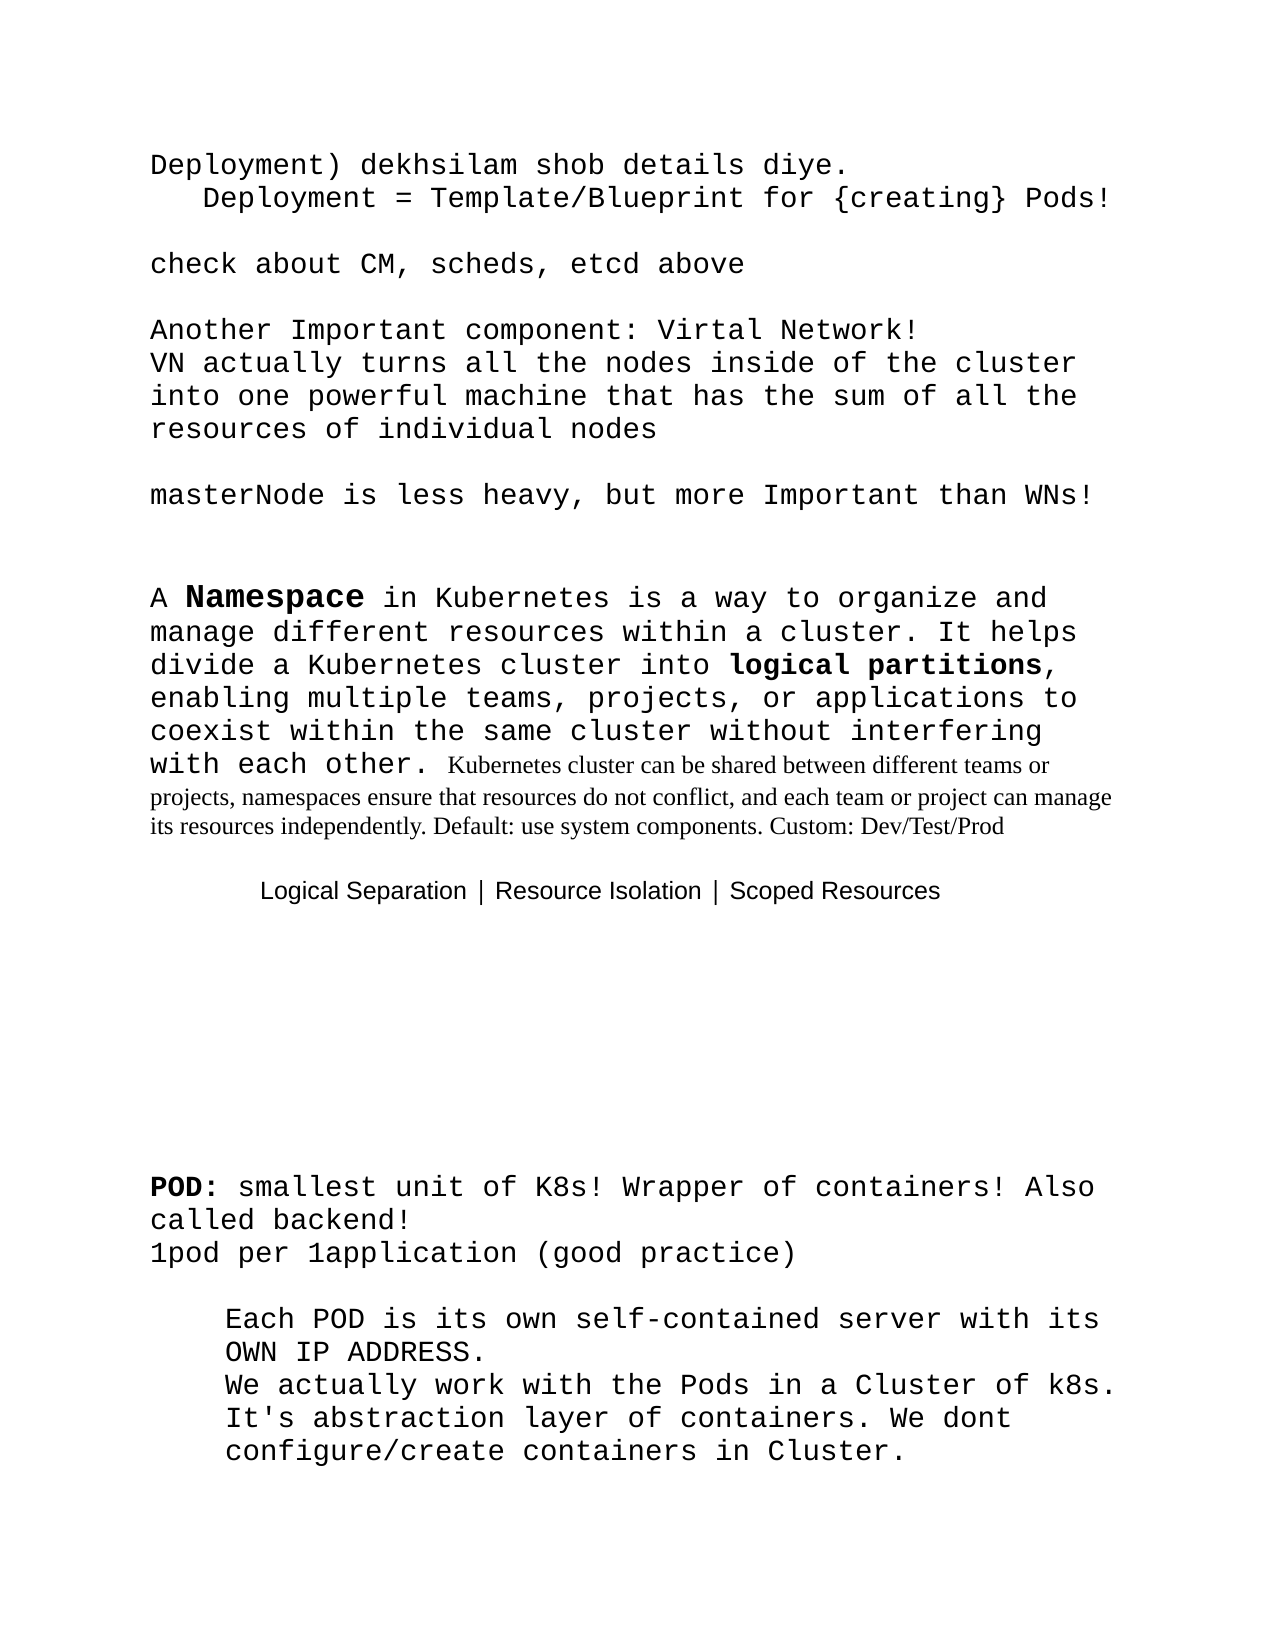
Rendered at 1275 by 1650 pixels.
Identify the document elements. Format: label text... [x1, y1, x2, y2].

text VN actually turns all the nodes inside of the cluster into one powerful machine that has the sum of all the resources of individual nodes [150, 348, 1125, 447]
text Each POD is its own self-contained server with its [150, 1304, 1125, 1337]
text Logical Separation | Resource Isolation | Scoped Resources [150, 873, 1125, 908]
text We actually work with the Pods in a Cluster of k8s. It's abstraction layer of containers. We dont configure/create containers in Cluster. [150, 1371, 1125, 1469]
text Deployment) dekhsilam shob details diye. [150, 150, 1125, 183]
text masterNode is less heavy, but more Important than WNs! [150, 480, 1125, 513]
text 1pod per 1application (good practice) [150, 1238, 1125, 1271]
text POD: smallest unit of K8s! Wrapper of containers! Also called backend! [150, 1172, 1125, 1238]
text Deployment = Template/Blueprint for {creating} Pods! [150, 183, 1125, 216]
text OWN IP ADDRESS. [150, 1337, 1125, 1371]
text check about CM, scheds, etcd above [150, 249, 1125, 282]
text A Namespace in Kubernetes is a way to organize and manage different resources within a cluster. It helps divide a Kubernetes cluster into logical partitions, enabling multiple teams, projects, or applications to coexist within the same cluster without interfering with each other. Kubernetes cluster can be shared between different teams or projects, namespaces ensure that resources do not conflict, and each team or project can manage its resources independently. Default: use system components. Custom: Dev/Test/Prod [150, 579, 1125, 840]
text Another Important component: Virtal Network! [150, 315, 1125, 348]
